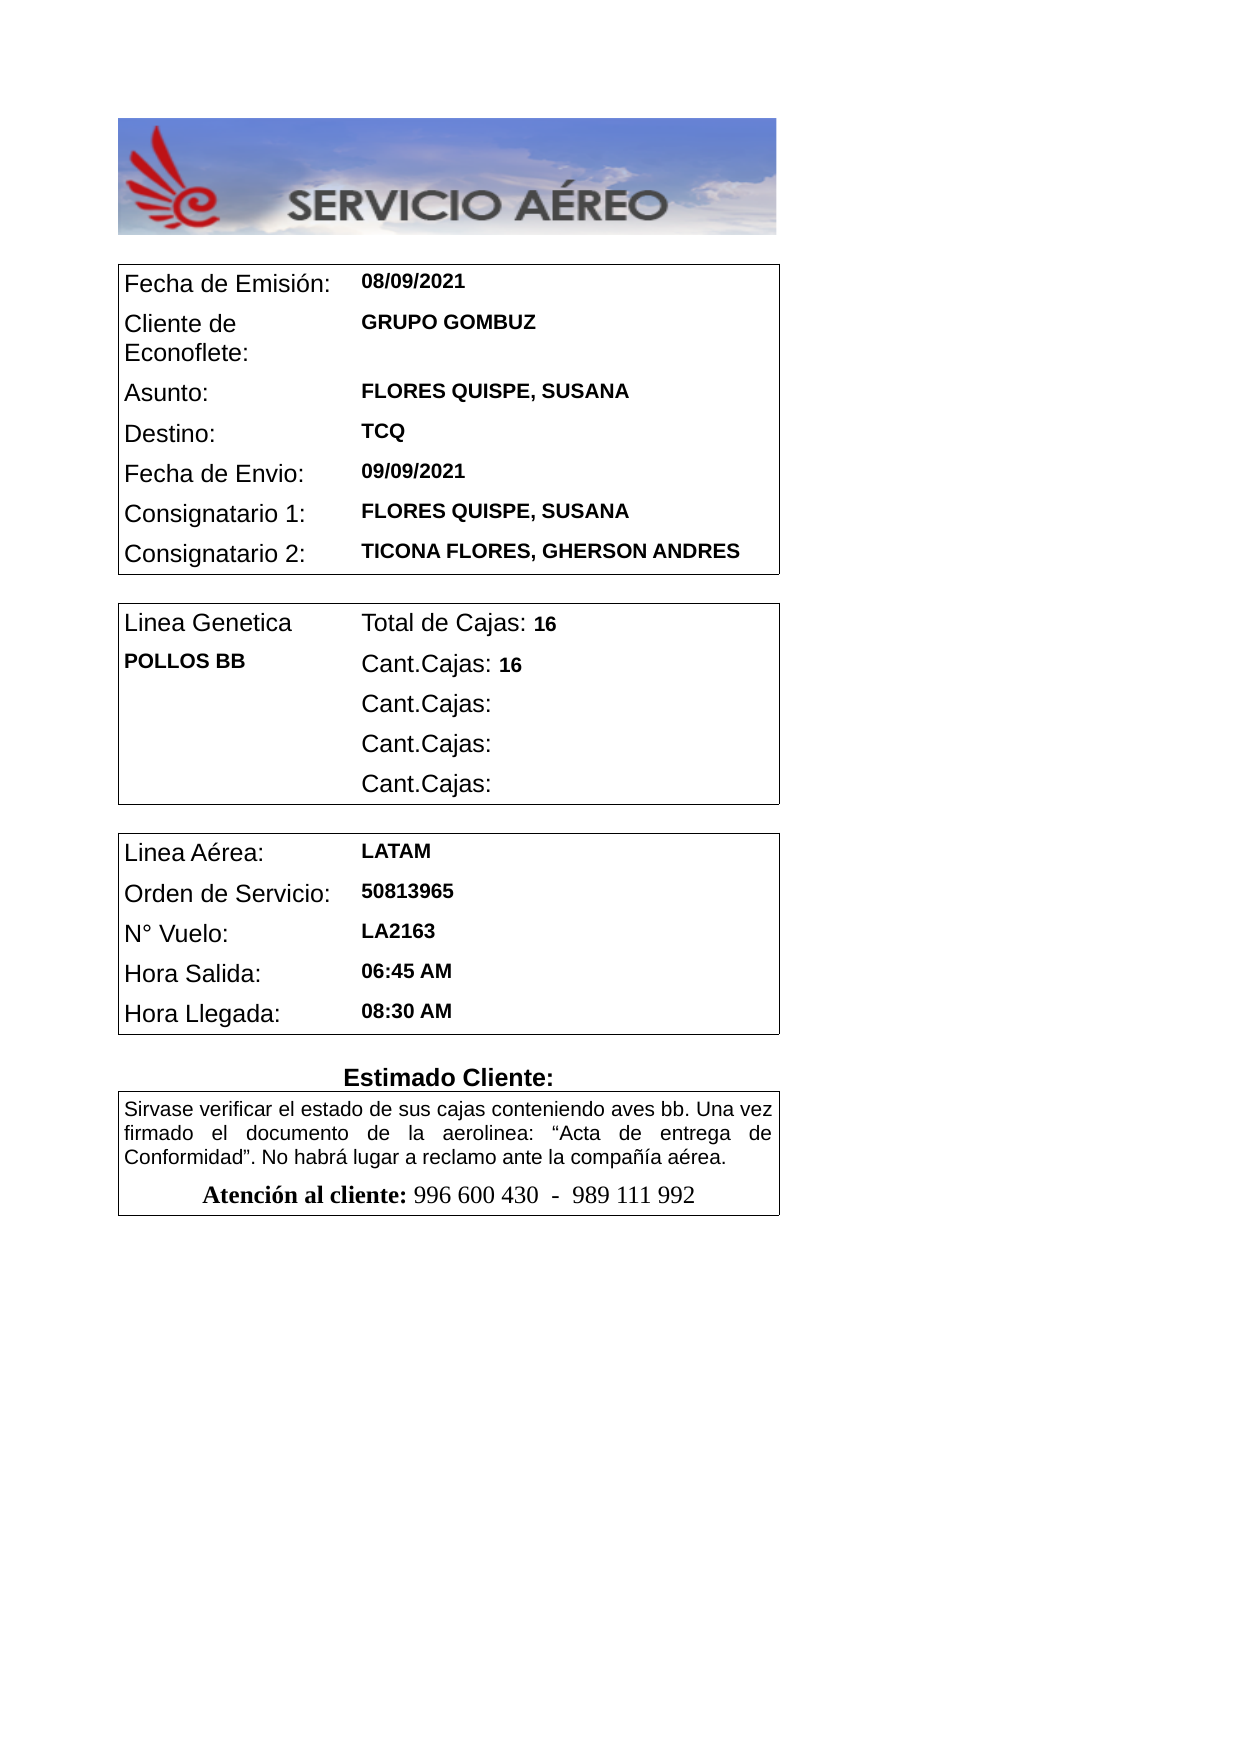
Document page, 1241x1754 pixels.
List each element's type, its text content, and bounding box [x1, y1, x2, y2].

table_cell FLORES QUISPE, SUSANA [356, 373, 779, 413]
table_cell [118, 805, 356, 833]
table_cell [119, 723, 356, 763]
table_cell POLLOS BB [119, 643, 356, 683]
table_cell TCQ [356, 413, 779, 453]
table_cell Sirvase verificar el estado de sus cajas conteniendo aves bb. Una vez firmado el documento de la aerolinea: “Acta de entrega de Conformidad”. No habrá lugar a reclamo ante la compañía aérea. [119, 1092, 779, 1175]
table_cell Cant.Cajas: [356, 764, 779, 804]
table_header 08/09/2021 [356, 265, 779, 304]
table_cell LA2163 [356, 913, 779, 953]
table_cell [119, 683, 356, 723]
table_cell Linea Genetica [119, 604, 356, 643]
table_cell TICONA FLORES, GHERSON ANDRES [356, 534, 779, 574]
table_cell Total de Cajas: 16 [356, 604, 779, 643]
table_cell Hora Llegada: [119, 994, 356, 1034]
table_cell Cant.Cajas: [356, 683, 779, 723]
table_cell Fecha de Envio: [119, 453, 356, 493]
table_cell Orden de Servicio: [119, 873, 356, 913]
table_cell [356, 805, 779, 833]
table_cell Consignatario 1: [119, 493, 356, 533]
table_cell 06:45 AM [356, 953, 779, 993]
table_cell Hora Salida: [119, 953, 356, 993]
table_cell 08:30 AM [356, 994, 779, 1034]
table_cell Asunto: [119, 373, 356, 413]
table_cell Consignatario 2: [119, 534, 356, 574]
picture [118, 118, 777, 235]
table_header Fecha de Emisión: [119, 265, 356, 304]
table_cell Cliente de Econoflete: [119, 304, 356, 373]
table_cell 09/09/2021 [356, 453, 779, 493]
table_cell LATAM [356, 834, 779, 873]
table_cell Destino: [119, 413, 356, 453]
table_cell [119, 764, 356, 804]
table_cell Linea Aérea: [119, 834, 356, 873]
table_cell N° Vuelo: [119, 913, 356, 953]
table_cell Cant.Cajas: [356, 723, 779, 763]
table_cell [356, 575, 779, 603]
table_cell GRUPO GOMBUZ [356, 304, 779, 373]
table_cell 50813965 [356, 873, 779, 913]
table_cell [118, 575, 356, 603]
table_cell Atención al cliente: 996 600 430 - 989 111 992 [119, 1175, 779, 1215]
table_cell Estimado Cliente: [118, 1035, 779, 1091]
table_cell FLORES QUISPE, SUSANA [356, 493, 779, 533]
table_cell Cant.Cajas: 16 [356, 643, 779, 683]
